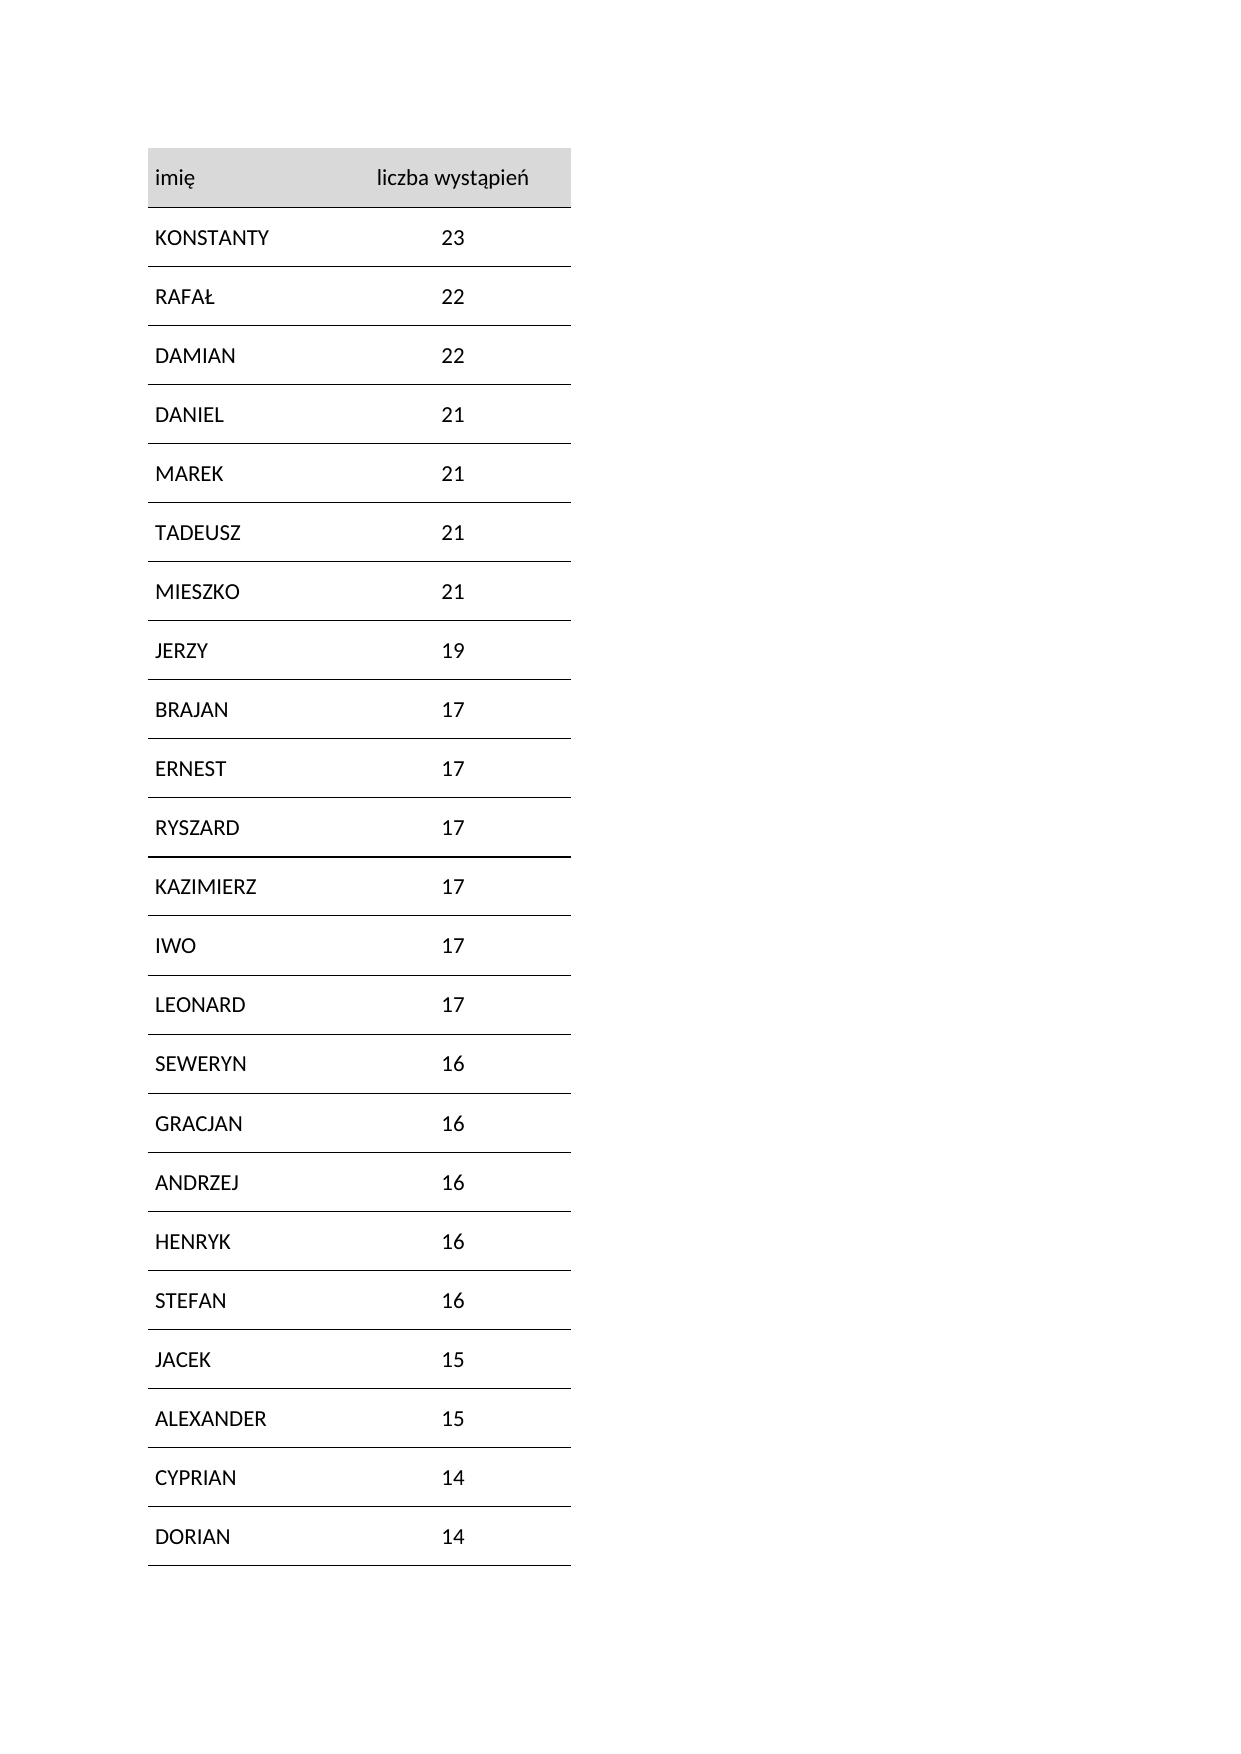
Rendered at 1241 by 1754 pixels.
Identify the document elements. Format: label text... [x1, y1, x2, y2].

table_cell 17 [335, 739, 571, 797]
table_cell KAZIMIERZ [148, 858, 335, 915]
table_cell 23 [335, 208, 571, 266]
table_cell 21 [335, 562, 571, 620]
table_cell MIESZKO [148, 562, 335, 620]
table_cell ANDRZEJ [148, 1153, 335, 1211]
table_cell JERZY [148, 621, 335, 679]
table_cell 17 [335, 976, 571, 1033]
table_cell 17 [335, 858, 571, 915]
table_cell IWO [148, 916, 335, 974]
table_cell ERNEST [148, 739, 335, 797]
table_cell RAFAŁ [148, 267, 335, 325]
table_cell 14 [335, 1507, 571, 1565]
table_cell DORIAN [148, 1507, 335, 1565]
table_cell 19 [335, 621, 571, 679]
table_cell 15 [335, 1330, 571, 1388]
table_cell ALEXANDER [148, 1389, 335, 1447]
table_cell TADEUSZ [148, 503, 335, 561]
table_cell BRAJAN [148, 680, 335, 738]
table_cell 16 [335, 1153, 571, 1211]
table_cell 17 [335, 916, 571, 974]
table_cell GRACJAN [148, 1094, 335, 1152]
table_cell 16 [335, 1271, 571, 1329]
table_cell 21 [335, 503, 571, 561]
table_cell JACEK [148, 1330, 335, 1388]
table_cell 15 [335, 1389, 571, 1447]
table_cell MAREK [148, 444, 335, 502]
table_cell LEONARD [148, 976, 335, 1033]
table_cell KONSTANTY [148, 208, 335, 266]
table_cell 22 [335, 326, 571, 384]
table_header liczba wystąpień [335, 148, 571, 207]
table_cell 16 [335, 1094, 571, 1152]
table_cell 22 [335, 267, 571, 325]
table_cell 16 [335, 1035, 571, 1093]
table_cell RYSZARD [148, 798, 335, 856]
table_cell 17 [335, 798, 571, 856]
table_cell STEFAN [148, 1271, 335, 1329]
table_cell DAMIAN [148, 326, 335, 384]
table_cell CYPRIAN [148, 1448, 335, 1506]
table_cell 17 [335, 680, 571, 738]
table_cell 14 [335, 1448, 571, 1506]
table_cell SEWERYN [148, 1035, 335, 1093]
table_cell HENRYK [148, 1212, 335, 1270]
table_cell DANIEL [148, 385, 335, 443]
table_cell 16 [335, 1212, 571, 1270]
table_header imię [148, 148, 335, 207]
table_cell 21 [335, 385, 571, 443]
table_cell 21 [335, 444, 571, 502]
